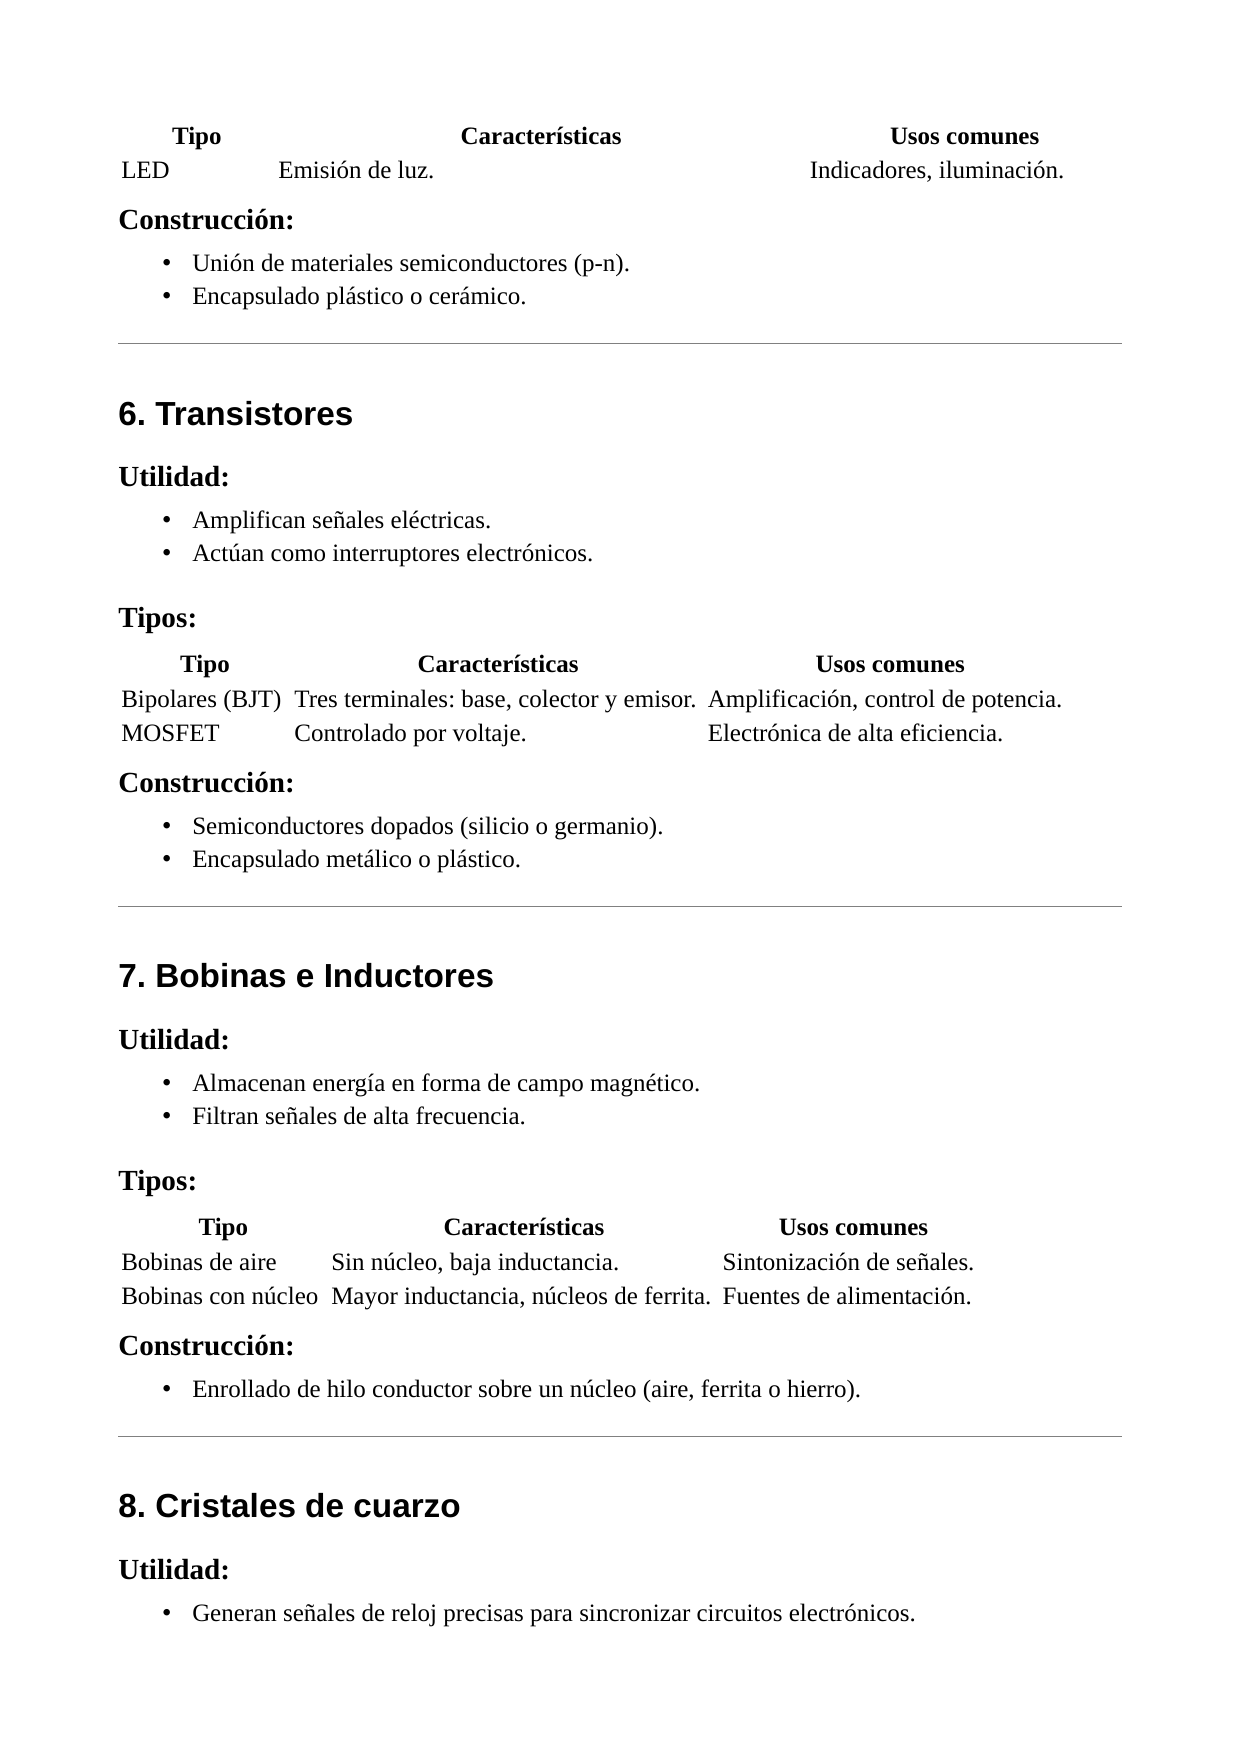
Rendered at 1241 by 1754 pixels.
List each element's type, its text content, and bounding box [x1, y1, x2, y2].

table_header Características [275, 118, 807, 153]
table_cell Tres terminales: base, colector y emisor. [291, 681, 705, 716]
subtitle Utilidad: [118, 459, 1122, 493]
subtitle Construcción: [118, 1328, 1122, 1361]
list Generan señales de reloj precisas para sincronizar circuitos electrónicos. [162, 1598, 1122, 1627]
table_cell Indicadores, iluminación. [807, 153, 1122, 187]
subtitle Utilidad: [118, 1022, 1122, 1056]
list Actúan como interruptores electrónicos. [162, 538, 1122, 567]
list Encapsulado metálico o plástico. [162, 844, 1122, 873]
list Filtran señales de alta frecuencia. [162, 1101, 1122, 1130]
table_cell MOSFET [118, 716, 291, 750]
table_header Características [291, 646, 705, 681]
table_header Usos comunes [807, 118, 1122, 153]
list Enrollado de hilo conductor sobre un núcleo (aire, ferrita o hierro). [162, 1374, 1122, 1402]
table_cell Bobinas con núcleo [118, 1279, 328, 1313]
table_cell Amplificación, control de potencia. [705, 681, 1075, 716]
list Encapsulado plástico o cerámico. [162, 281, 1122, 310]
table_cell Sin núcleo, baja inductancia. [328, 1244, 719, 1278]
table_header Tipo [118, 1209, 328, 1244]
table_cell Bobinas de aire [118, 1244, 328, 1278]
subtitle Tipos: [118, 600, 1122, 634]
list Almacenan energía en forma de campo magnético. [162, 1068, 1122, 1097]
table_cell Sintonización de señales. [720, 1244, 987, 1278]
table_header Características [328, 1209, 719, 1244]
list Semiconductores dopados (silicio o germanio). [162, 811, 1122, 839]
subtitle 6. Transistores [118, 394, 1122, 432]
table_cell Emisión de luz. [275, 153, 807, 187]
subtitle 7. Bobinas e Inductores [118, 957, 1122, 995]
subtitle Construcción: [118, 202, 1122, 235]
list Unión de materiales semiconductores (p-n). [162, 248, 1122, 277]
table_header Tipo [118, 118, 275, 153]
table_cell Bipolares (BJT) [118, 681, 291, 716]
table_cell LED [118, 153, 275, 187]
table_cell Fuentes de alimentación. [720, 1279, 987, 1313]
table_cell Controlado por voltaje. [291, 716, 705, 750]
subtitle Tipos: [118, 1163, 1122, 1197]
table_cell Electrónica de alta eficiencia. [705, 716, 1075, 750]
table_cell Mayor inductancia, núcleos de ferrita. [328, 1279, 719, 1313]
list Amplifican señales eléctricas. [162, 505, 1122, 534]
subtitle Construcción: [118, 765, 1122, 798]
table_header Usos comunes [720, 1209, 987, 1244]
table_header Usos comunes [705, 646, 1075, 681]
subtitle 8. Cristales de cuarzo [118, 1486, 1122, 1525]
table_header Tipo [118, 646, 291, 681]
subtitle Utilidad: [118, 1552, 1122, 1586]
